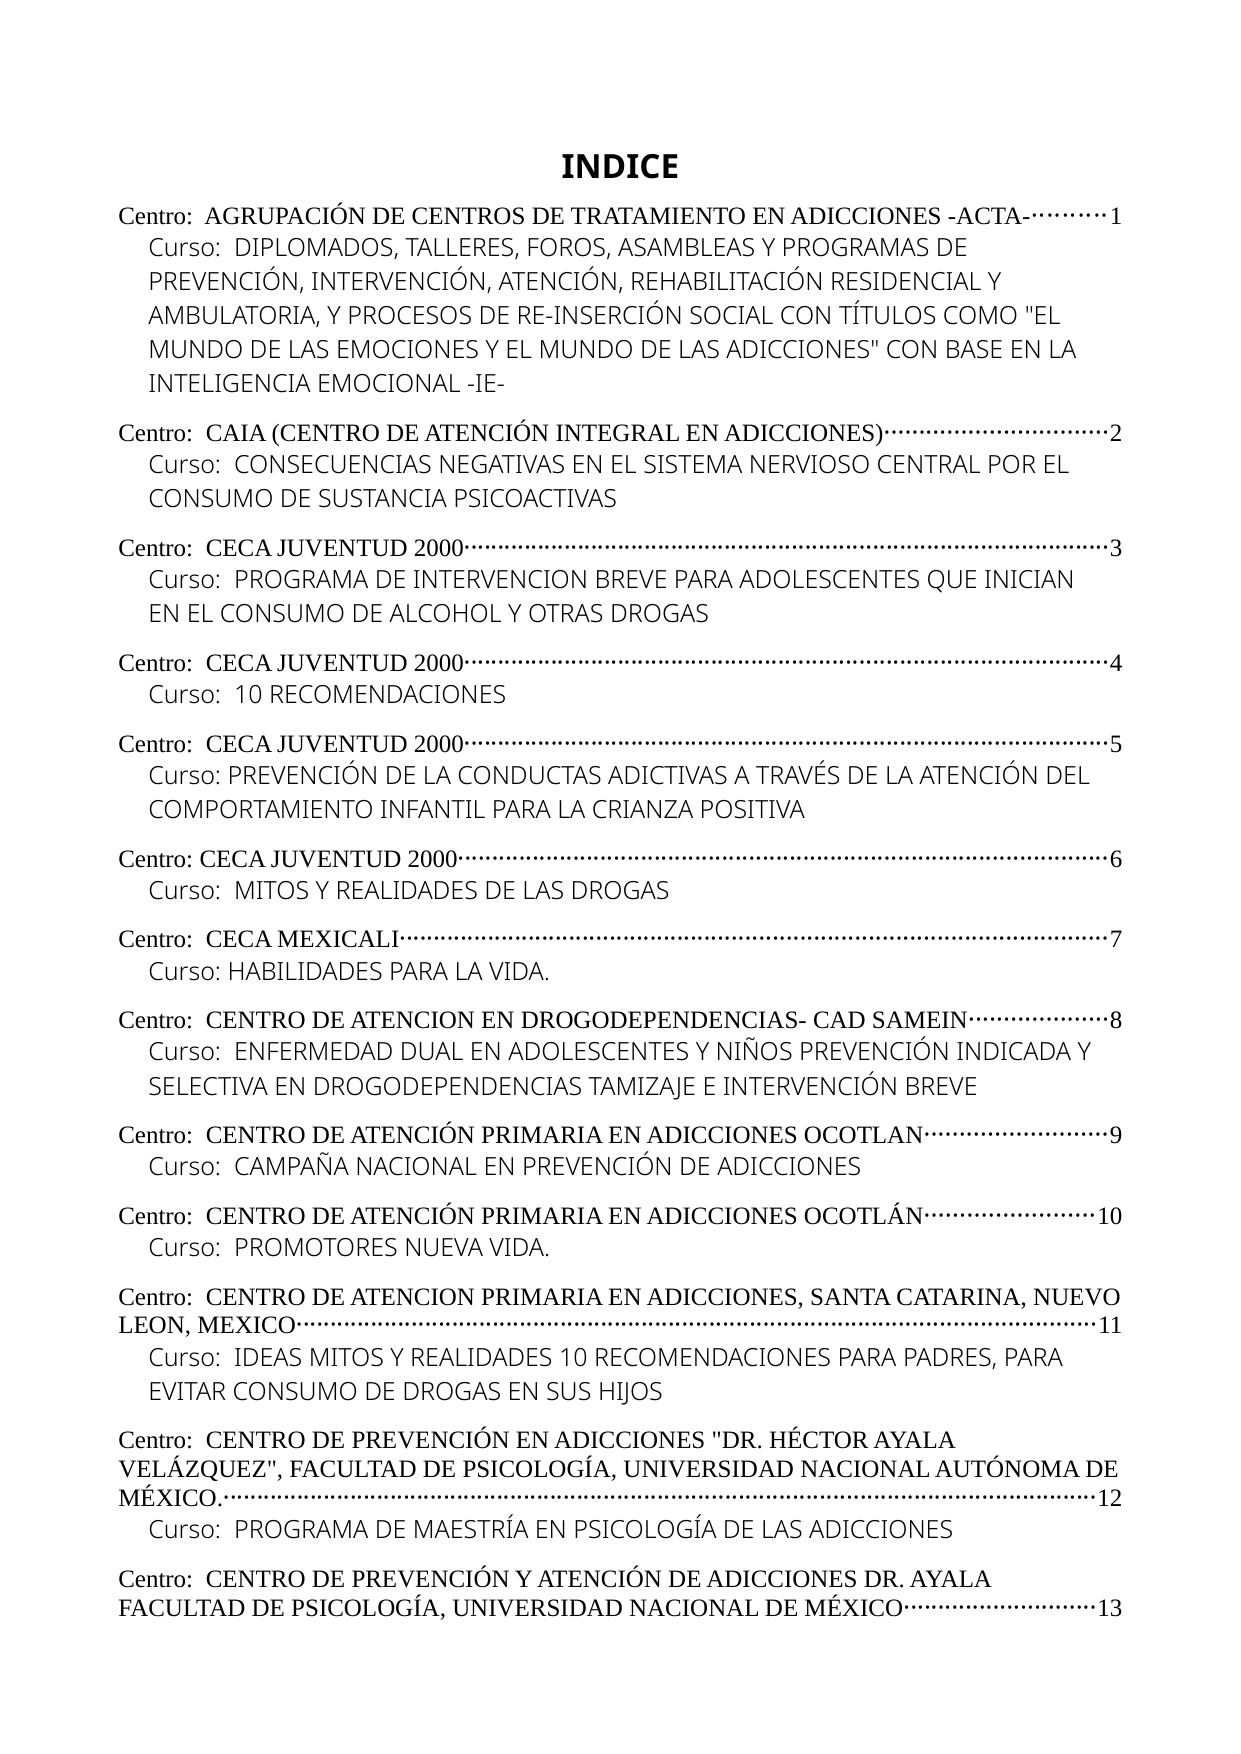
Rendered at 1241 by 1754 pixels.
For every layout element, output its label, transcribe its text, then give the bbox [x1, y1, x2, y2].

text Curso: CAMPAÑA NACIONAL EN PREVENCIÓN DE ADICCIONES [148, 1149, 1092, 1183]
text Centro: CECA JUVENTUD 2000 5 [118, 729, 1122, 757]
text Curso: HABILIDADES PARA LA VIDA. [148, 953, 1092, 987]
text Curso: ENFERMEDAD DUAL EN ADOLESCENTES Y NIÑOS PREVENCIÓN INDICADA Y SELECTIVA EN DROGODEPENDENCIAS TAMIZAJE E INTERVENCIÓN BREVE [148, 1034, 1092, 1102]
text Curso: PROMOTORES NUEVA VIDA. [148, 1230, 1092, 1264]
text Centro: CENTRO DE ATENCION PRIMARIA EN ADICCIONES, SANTA CATARINA, NUEVO LEON, MEXICO 11 [118, 1282, 1122, 1339]
text Curso: PROGRAMA DE MAESTRÍA EN PSICOLOGÍA DE LAS ADICCIONES [148, 1512, 1092, 1546]
text Curso: IDEAS MITOS Y REALIDADES 10 RECOMENDACIONES PARA PADRES, PARA EVITAR CONSUMO DE DROGAS EN SUS HIJOS [148, 1339, 1092, 1407]
text Centro: CECA JUVENTUD 2000 6 [118, 844, 1122, 872]
text Centro: CECA JUVENTUD 2000 3 [118, 533, 1122, 562]
text Centro: CECA MEXICALI 7 [118, 924, 1122, 953]
text Curso: CONSECUENCIAS NEGATIVAS EN EL SISTEMA NERVIOSO CENTRAL POR EL CONSUMO DE SUSTANCIA PSICOACTIVAS [148, 447, 1092, 515]
text Centro: CENTRO DE ATENCION EN DROGODEPENDENCIAS- CAD SAMEIN 8 [118, 1005, 1122, 1034]
text Centro: CENTRO DE ATENCIÓN PRIMARIA EN ADICCIONES OCOTLAN 9 [118, 1120, 1122, 1149]
text Centro: CENTRO DE PREVENCIÓN EN ADICCIONES "DR. HÉCTOR AYALA VELÁZQUEZ", FACULTAD DE PSICOLOGÍA, UNIVERSIDAD NACIONAL AUTÓNOMA DE MÉXICO. 12 [118, 1426, 1122, 1512]
text Curso: 10 RECOMENDACIONES [148, 677, 1092, 711]
text Curso: MITOS Y REALIDADES DE LAS DROGAS [148, 872, 1092, 906]
text Curso: DIPLOMADOS, TALLERES, FOROS, ASAMBLEAS Y PROGRAMAS DE PREVENCIÓN, INTERVENCIÓN, ATENCIÓN, REHABILITACIÓN RESIDENCIAL Y AMBULATORIA, Y PROCESOS DE RE-INSERCIÓN SOCIAL CON TÍTULOS COMO "EL MUNDO DE LAS EMOCIONES Y EL MUNDO DE LAS ADICCIONES" CON BASE EN LA INTELIGENCIA EMOCIONAL -IE- [148, 230, 1092, 400]
text Centro: CENTRO DE ATENCIÓN PRIMARIA EN ADICCIONES OCOTLÁN 10 [118, 1201, 1122, 1230]
text Curso: PREVENCIÓN DE LA CONDUCTAS ADICTIVAS A TRAVÉS DE LA ATENCIÓN DEL COMPORTAMIENTO INFANTIL PARA LA CRIANZA POSITIVA [148, 757, 1092, 826]
text Centro: AGRUPACIÓN DE CENTROS DE TRATAMIENTO EN ADICCIONES -ACTA- 1 [118, 201, 1122, 230]
text Centro: CENTRO DE PREVENCIÓN Y ATENCIÓN DE ADICCIONES DR. AYALA FACULTAD DE PSICOLOGÍA, UNIVERSIDAD NACIONAL DE MÉXICO 13 [118, 1564, 1122, 1621]
text Curso: PROGRAMA DE INTERVENCION BREVE PARA ADOLESCENTES QUE INICIAN EN EL CONSUMO DE ALCOHOL Y OTRAS DROGAS [148, 562, 1092, 630]
text Centro: CECA JUVENTUD 2000 4 [118, 648, 1122, 677]
text Centro: CAIA (CENTRO DE ATENCIÓN INTEGRAL EN ADICCIONES) 2 [118, 418, 1122, 447]
subtitle INDICE [118, 143, 1122, 188]
